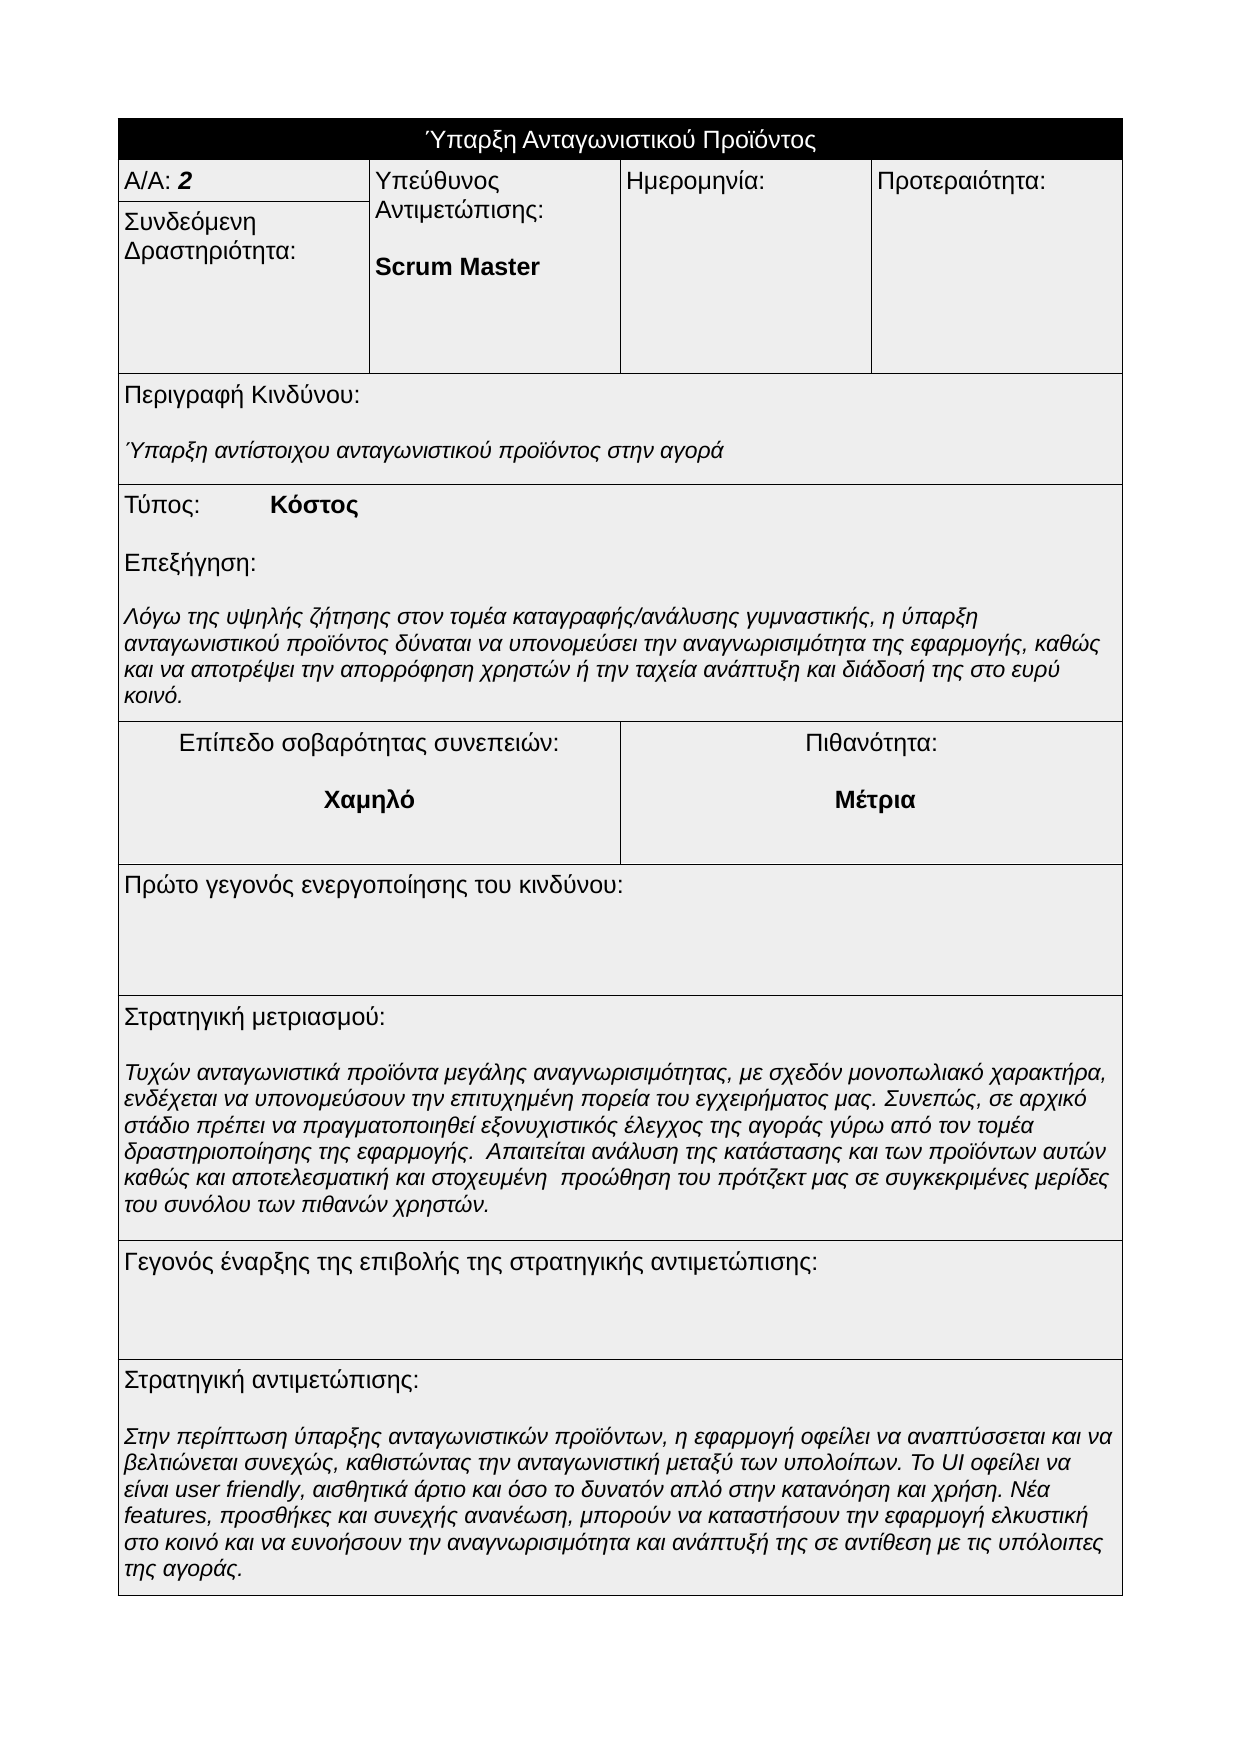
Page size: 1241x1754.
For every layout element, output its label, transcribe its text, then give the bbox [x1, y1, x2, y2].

table_cell Επίπεδο σοβαρότητας συνεπειών: Χαμηλό [119, 722, 620, 863]
table_cell Πρώτο γεγονός ενεργοποίησης του κινδύνου: [119, 865, 1122, 995]
table_cell Προτεραιότητα: [872, 160, 1122, 373]
table_cell Περιγραφή Κινδύνου: Ύπαρξη αντίστοιχου ανταγωνιστικού προϊόντος στην αγορά [119, 374, 1122, 484]
table_cell Πιθανότητα: Μέτρια [621, 722, 1122, 863]
table_cell Συνδεόμενη Δραστηριότητα: [119, 202, 369, 373]
table_cell Ημερομηνία: [621, 160, 871, 373]
table_cell Τύπος: Κόστος Επεξήγηση: Λόγω της υψηλής ζήτησης στον τομέα καταγραφής/ανάλυσης γυμναστικής, η ύπαρξη ανταγωνιστικού προϊόντος δύναται να υπονομεύσει την αναγνωρισιμότητα της εφαρμογής, καθώς και να αποτρέψει την απορρόφηση χρηστών ή την ταχεία ανάπτυξη και διάδοσή της στο ευρύ κοινό. [119, 485, 1122, 721]
table_header Ύπαρξη Ανταγωνιστικού Προϊόντος [119, 119, 1122, 159]
table_cell Στρατηγική αντιμετώπισης: Στην περίπτωση ύπαρξης ανταγωνιστικών προϊόντων, η εφαρμογή οφείλει να αναπτύσσεται και να βελτιώνεται συνεχώς, καθιστώντας την ανταγωνιστική μεταξύ των υπολοίπων. Το UI οφείλει να είναι user friendly, αισθητικά άρτιο και όσο το δυνατόν απλό στην κατανόηση και χρήση. Νέα features, προσθήκες και συνεχής ανανέωση, μπορούν να καταστήσουν την εφαρμογή ελκυστική στο κοινό και να ευνοήσουν την αναγνωρισιμότητα και ανάπτυξή της σε αντίθεση με τις υπόλοιπες της αγοράς. [119, 1360, 1122, 1595]
table_cell Γεγονός έναρξης της επιβολής της στρατηγικής αντιμετώπισης: [119, 1241, 1122, 1359]
table_cell Στρατηγική μετριασμού: Τυχών ανταγωνιστικά προϊόντα μεγάλης αναγνωρισιμότητας, με σχεδόν μονοπωλιακό χαρακτήρα, ενδέχεται να υπονομεύσουν την επιτυχημένη πορεία του εγχειρήματος μας. Συνεπώς, σε αρχικό στάδιο πρέπει να πραγματοποιηθεί εξονυχιστικός έλεγχος της αγοράς γύρω από τον τομέα δραστηριοποίησης της εφαρμογής. Απαιτείται ανάλυση της κατάστασης και των προϊόντων αυτών καθώς και αποτελεσματική και στοχευμένη προώθηση του πρότζεκτ μας σε συγκεκριμένες μερίδες του συνόλου των πιθανών χρηστών. [119, 996, 1122, 1240]
table_cell Υπεύθυνος Αντιμετώπισης: Scrum Master [370, 160, 620, 373]
table_cell Α/Α: 2 [119, 160, 369, 201]
